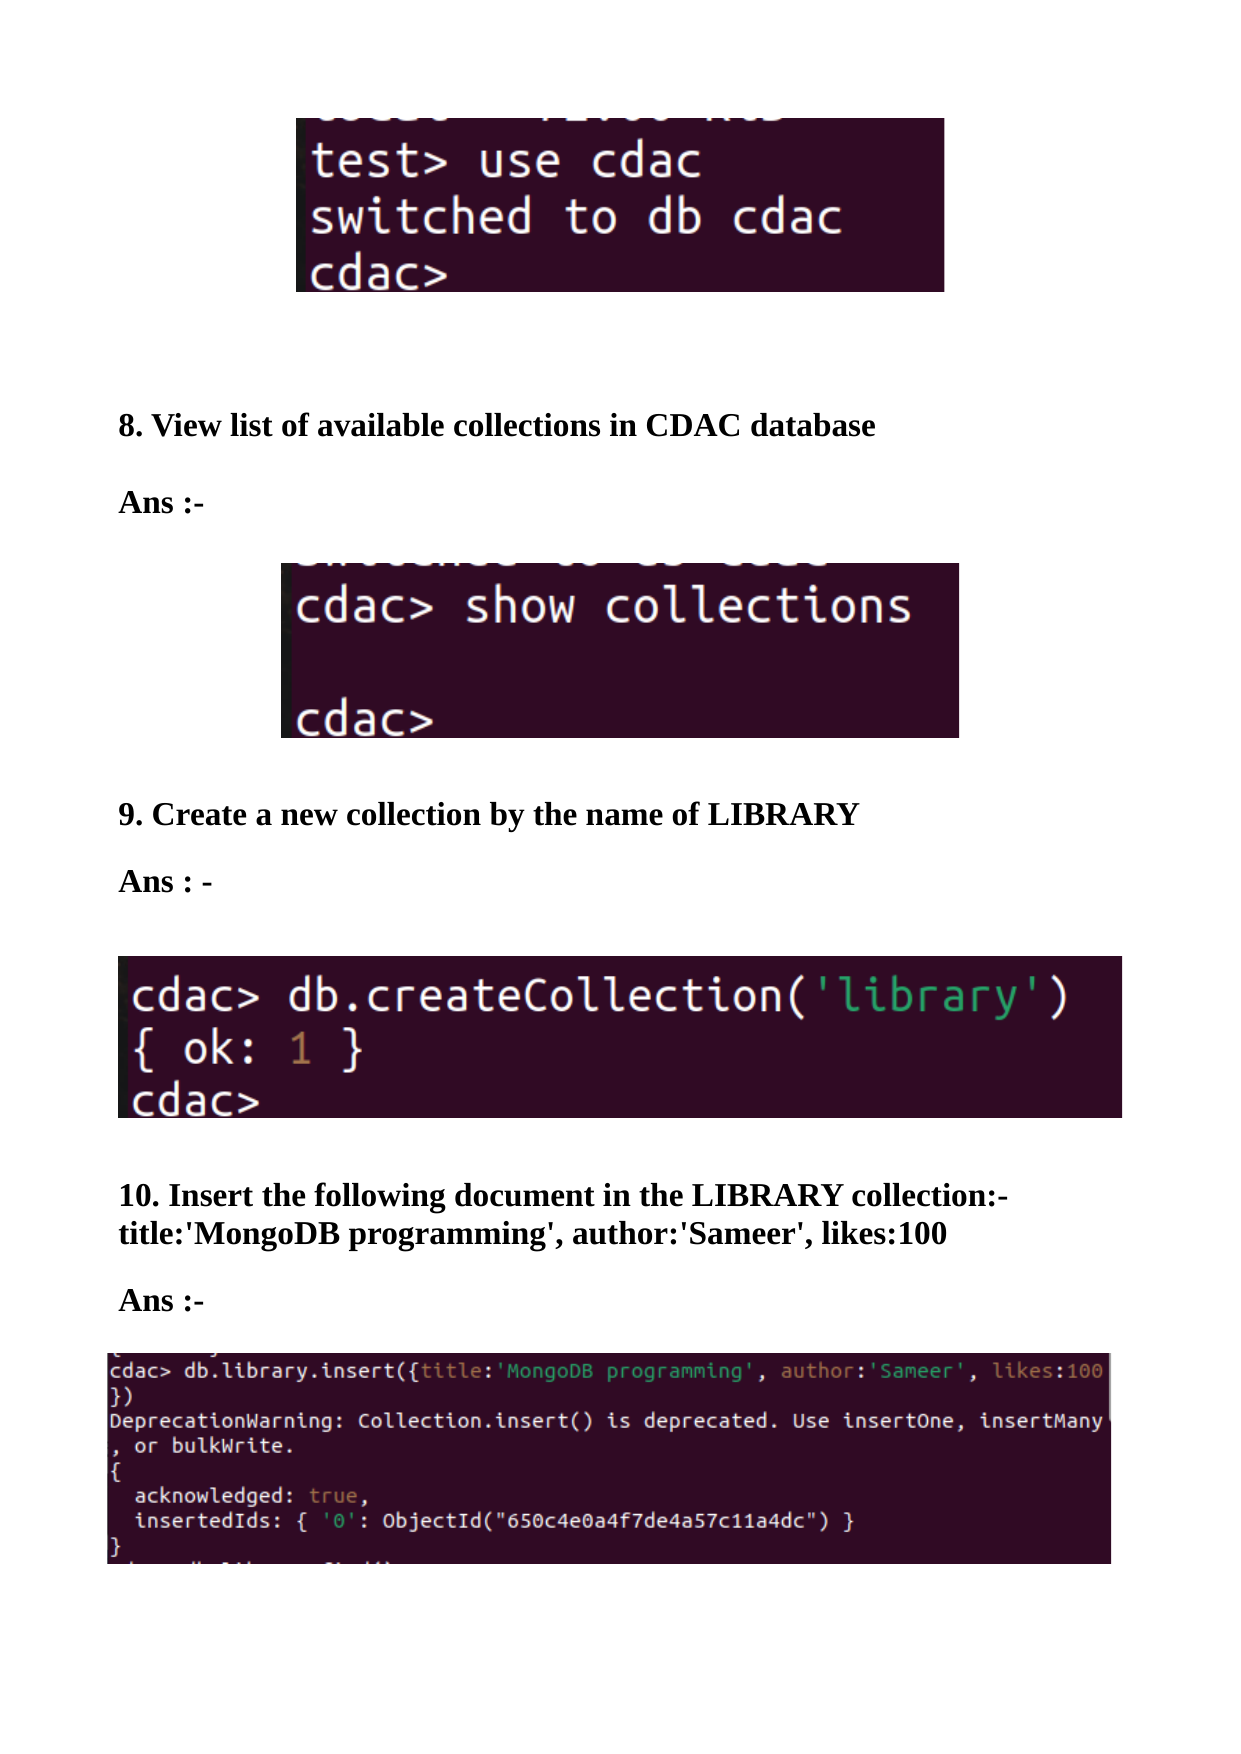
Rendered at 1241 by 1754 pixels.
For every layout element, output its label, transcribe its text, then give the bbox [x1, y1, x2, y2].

picture [281, 563, 960, 738]
text 10. Insert the following document in the LIBRARY collection:- [118, 1175, 1122, 1213]
text Ans :- [118, 482, 1122, 521]
text title:'MongoDB programming', author:'Sameer', likes:100 [118, 1213, 1122, 1252]
text 9. Create a new collection by the name of LIBRARY [118, 794, 1122, 832]
picture [107, 1353, 1112, 1564]
picture [296, 118, 945, 292]
text Ans : - [118, 861, 1122, 899]
text 8. View list of available collections in CDAC database [118, 406, 1122, 444]
picture [118, 956, 1123, 1118]
text Ans :- [118, 1281, 1122, 1348]
